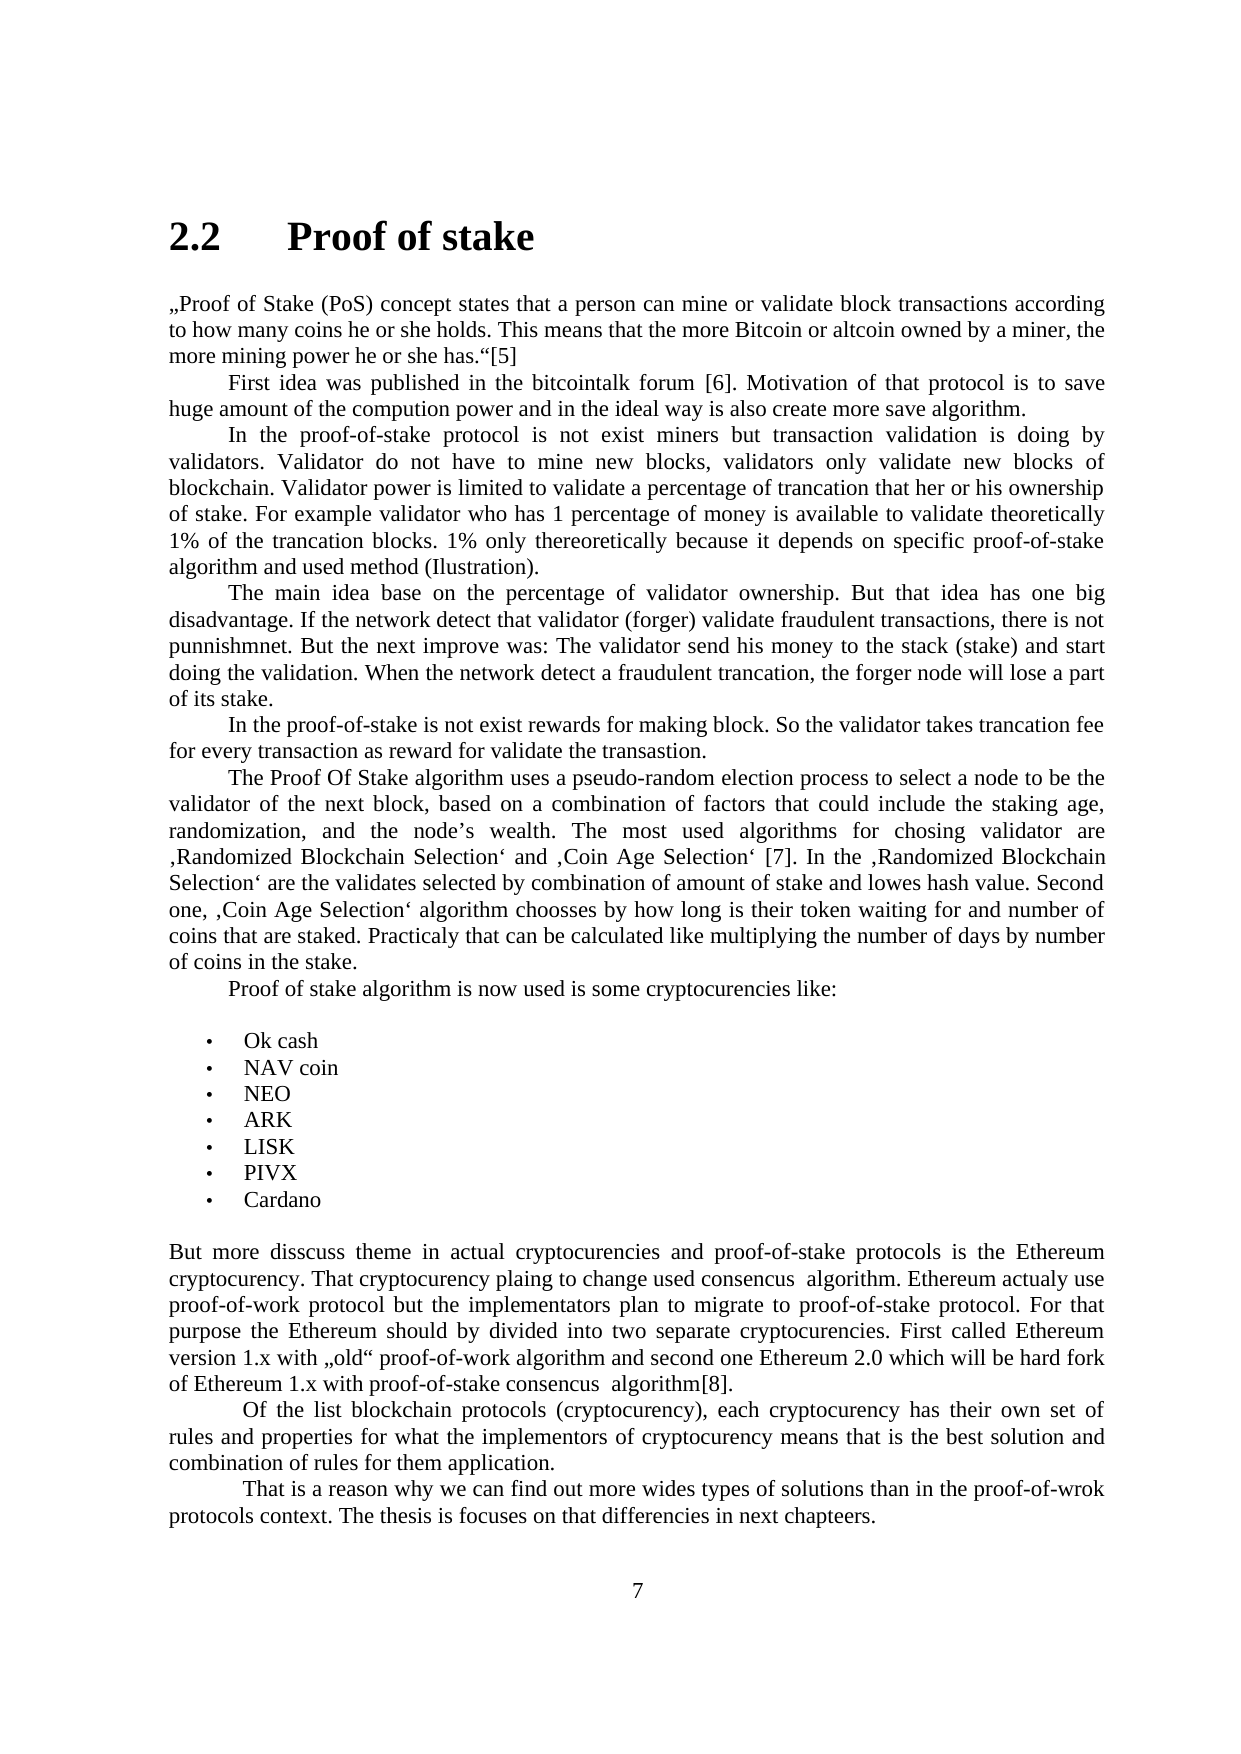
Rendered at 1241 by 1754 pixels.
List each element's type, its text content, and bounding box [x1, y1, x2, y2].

subtitle Proof of stake [169, 211, 1106, 259]
text In the proof-of-stake is not exist rewards for making block. So the validator takes trancation fee for every transaction as reward for validate the transastion. [169, 711, 1106, 764]
text First idea was published in the bitcointalk forum [6]. Motivation of that protocol is to save huge amount of the compution power and in the ideal way is also create more save algorithm. [169, 369, 1106, 421]
text That is a reason why we can find out more wides types of solutions than in the proof-of-wrok protocols context. The thesis is focuses on that differencies in next chapteers. [169, 1476, 1106, 1528]
list PIVX [206, 1159, 1106, 1186]
text Of the list blockchain protocols (cryptocurency), each cryptocurency has their own set of rules and properties for what the implementors of cryptocurency means that is the best solution and combination of rules for them application. [169, 1396, 1106, 1476]
list Cardano [206, 1186, 1106, 1212]
text The Proof Of Stake algorithm uses a pseudo-random election process to select a node to be the validator of the next block, based on a combination of factors that could include the staking age, randomization, and the node’s wealth. The most used algorithms for chosing validator are ‚Randomized Blockchain Selection‘ and ‚Coin Age Selection‘ [7]. In the ‚Randomized Blockchain Selection‘ are the validates selected by combination of amount of stake and lowes hash value. Second one, ‚Coin Age Selection‘ algorithm choosses by how long is their token waiting for and number of coins that are staked. Practicaly that can be calculated like multiplying the number of days by number of coins in the stake. [169, 764, 1106, 975]
list LISK [206, 1133, 1106, 1159]
text „Proof of Stake (PoS) concept states that a person can mine or validate block transactions according to how many coins he or she holds. This means that the more Bitcoin or altcoin owned by a miner, the more mining power he or she has.“[5] [169, 289, 1106, 369]
list Ok cash [206, 1027, 1106, 1054]
text In the proof-of-stake protocol is not exist miners but transaction validation is doing by validators. Validator do not have to mine new blocks, validators only validate new blocks of blockchain. Validator power is limited to validate a percentage of trancation that her or his ownership of stake. For example validator who has 1 percentage of money is available to validate theoretically 1% of the trancation blocks. 1% only thereoretically because it depends on specific proof-of-stake algorithm and used method (Ilustration). [169, 421, 1106, 579]
text Proof of stake algorithm is now used is some cryptocurencies like: [169, 975, 1106, 1001]
text But more disscuss theme in actual cryptocurencies and proof-of-stake protocols is the Ethereum cryptocurency. That cryptocurency plaing to change used consencus algorithm. Ethereum actualy use proof-of-work protocol but the implementators plan to migrate to proof-of-stake protocol. For that purpose the Ethereum should by divided into two separate cryptocurencies. First called Ethereum version 1.x with „old“ proof-of-work algorithm and second one Ethereum 2.0 which will be hard fork of Ethereum 1.x with proof-of-stake consencus algorithm[8]. [169, 1238, 1106, 1396]
list NAV coin [206, 1054, 1106, 1080]
list NEO [206, 1080, 1106, 1107]
list ARK [206, 1107, 1106, 1133]
text The main idea base on the percentage of validator ownership. But that idea has one big disadvantage. If the network detect that validator (forger) validate fraudulent transactions, there is not punnishmnet. But the next improve was: The validator send his money to the stack (stake) and start doing the validation. When the network detect a fraudulent trancation, the forger node will lose a part of its stake. [169, 579, 1106, 711]
